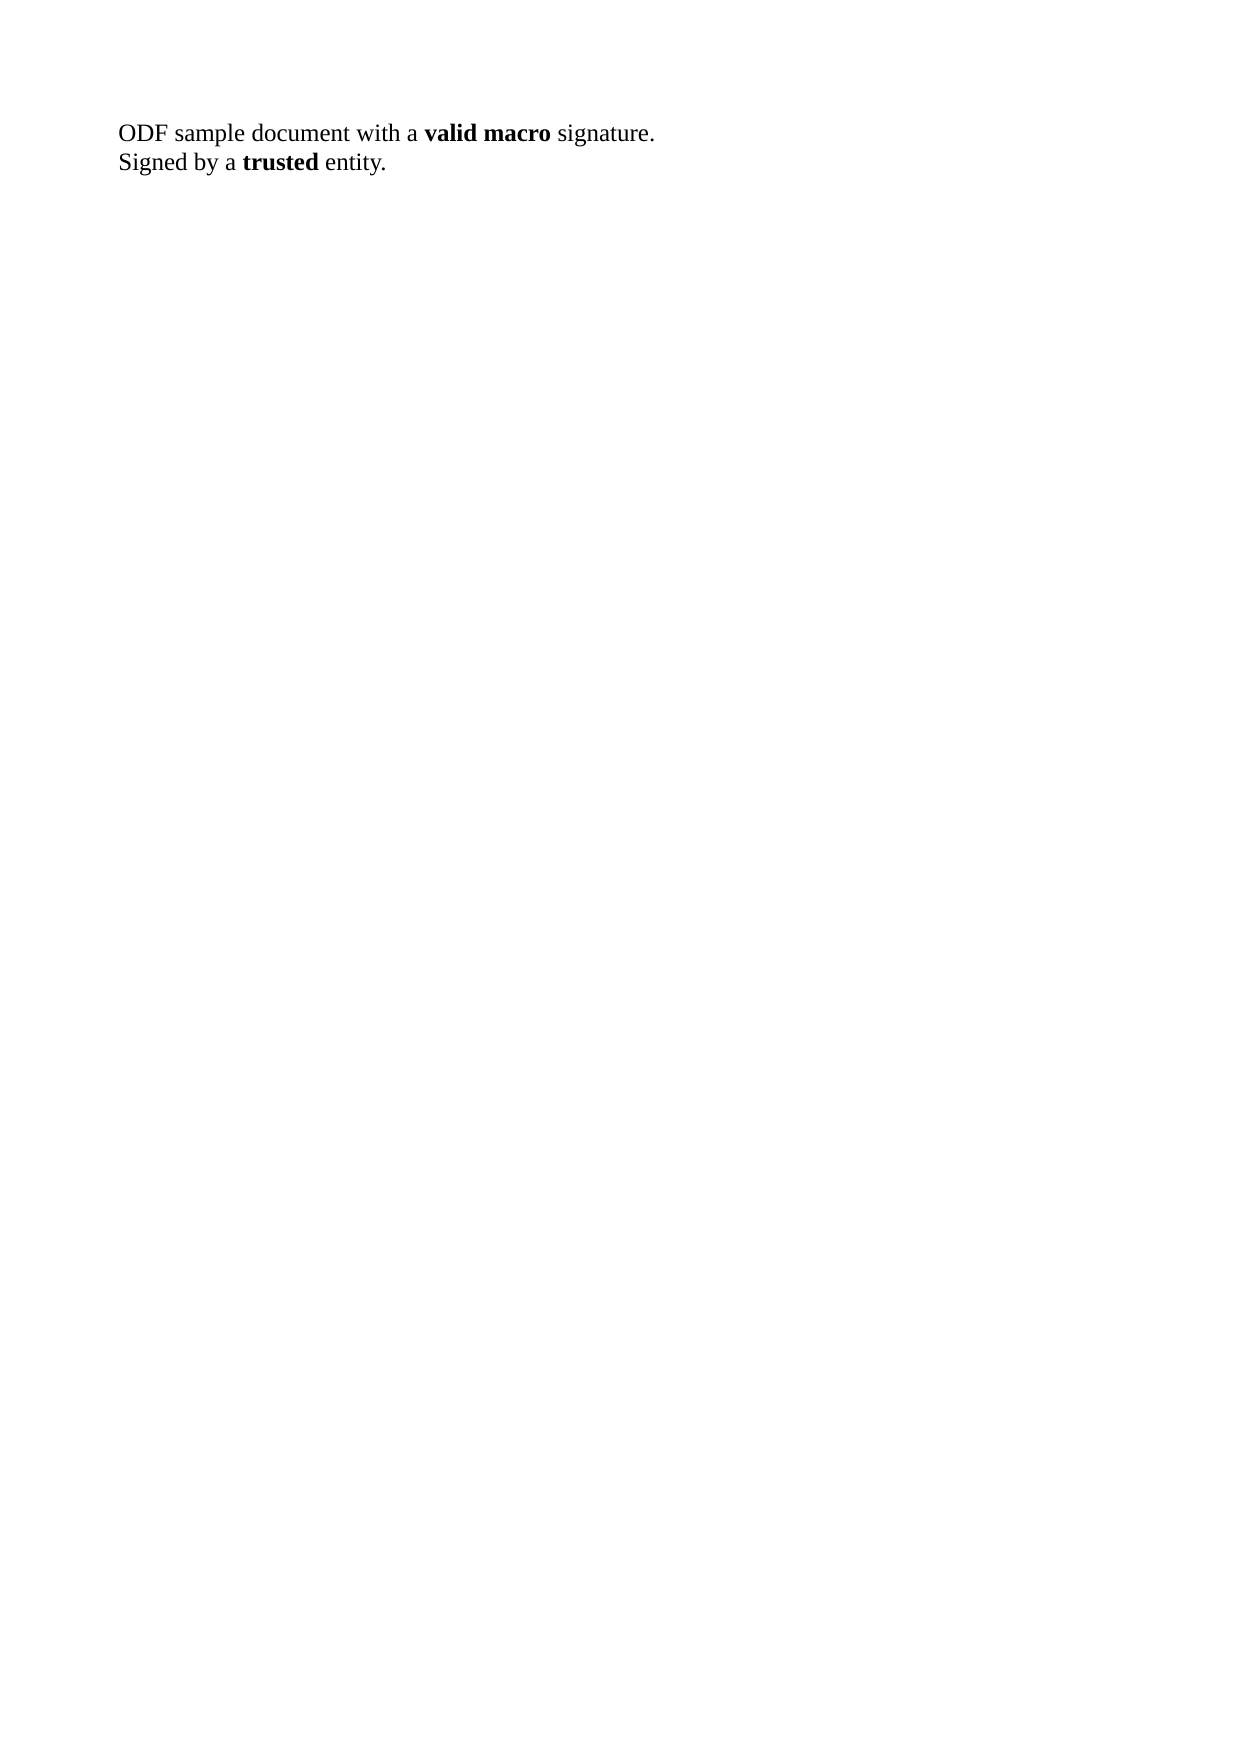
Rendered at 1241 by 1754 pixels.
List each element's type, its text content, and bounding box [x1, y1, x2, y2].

text ODF sample document with a valid macro signature. [118, 118, 1122, 147]
text Signed by a trusted entity. [118, 147, 1122, 176]
